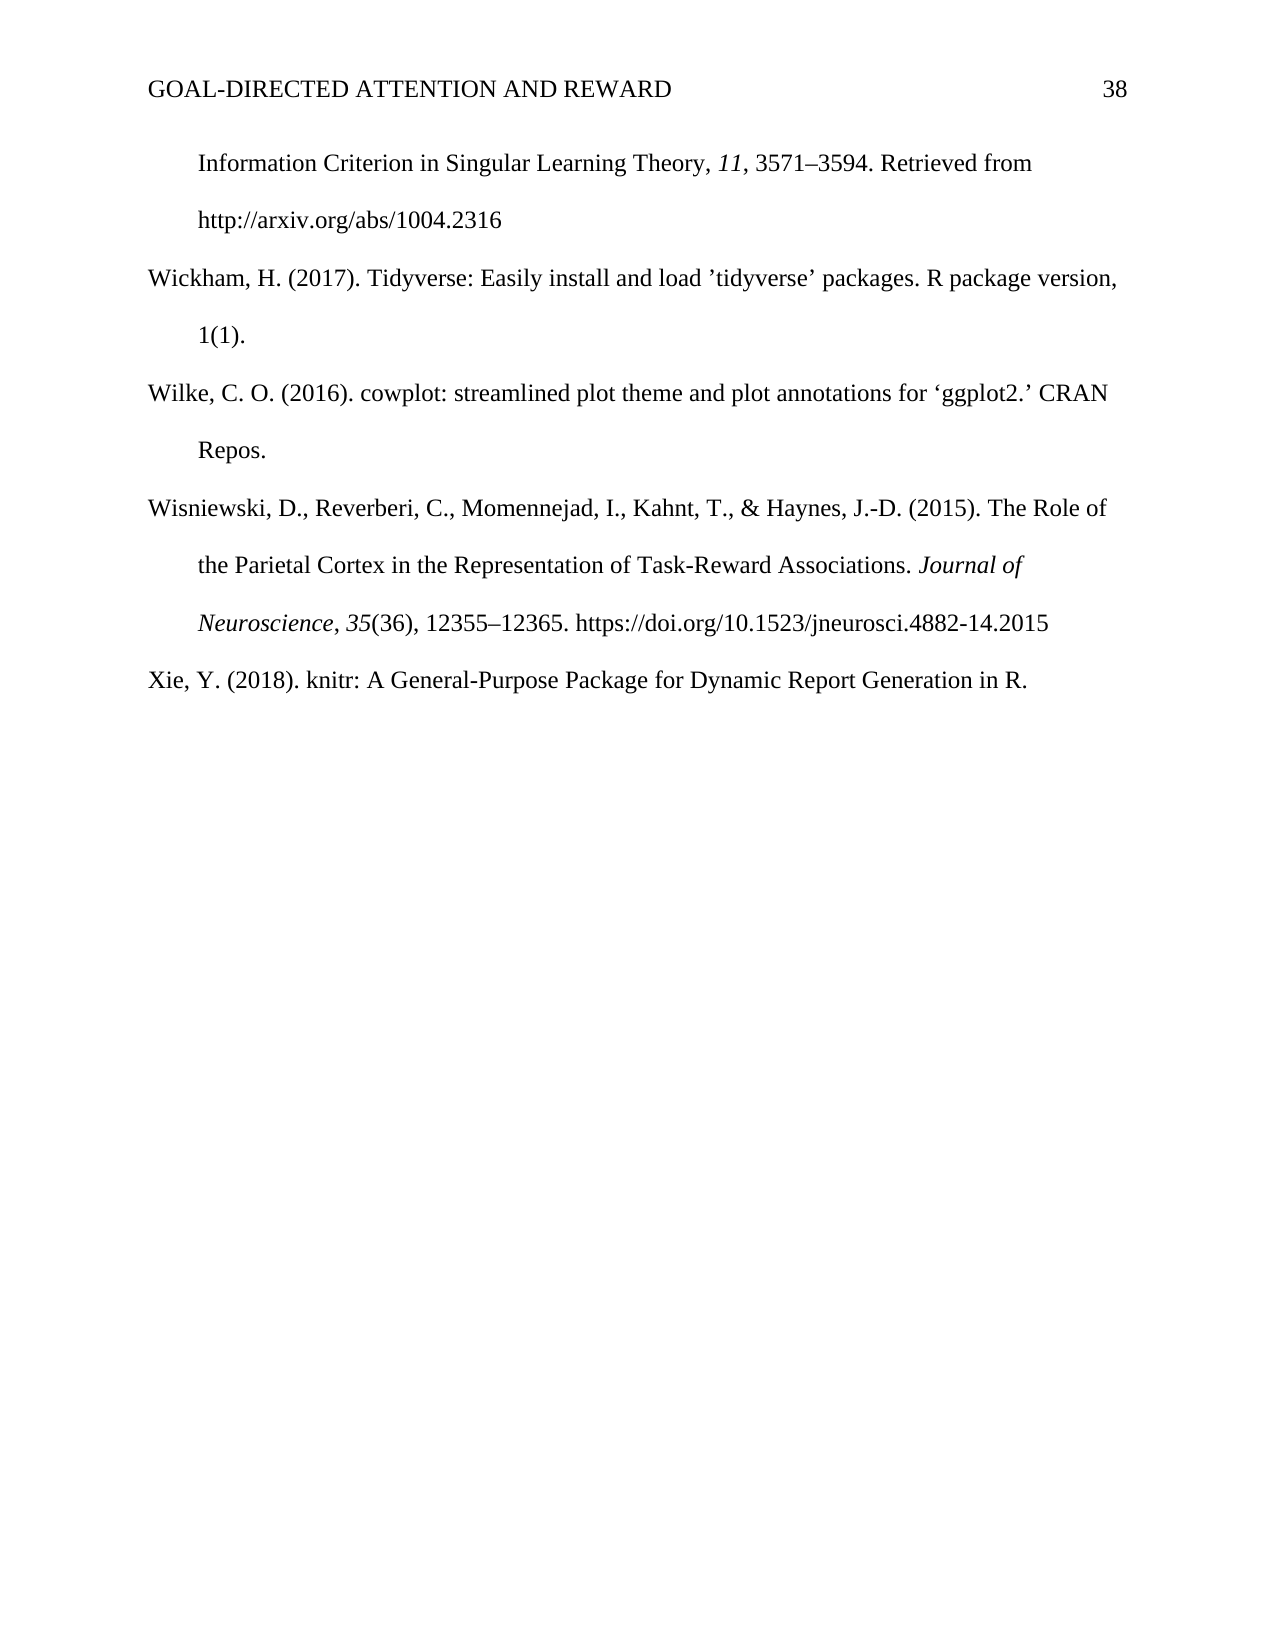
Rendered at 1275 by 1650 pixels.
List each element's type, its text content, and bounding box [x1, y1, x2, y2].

text Information Criterion in Singular Learning Theory, 11, 3571–3594. Retrieved from http://arxiv.org/abs/1004.2316 [148, 148, 1127, 234]
text Xie, Y. (2018). knitr: A General-Purpose Package for Dynamic Report Generation in R. [148, 665, 1127, 694]
text Wisniewski, D., Reverberi, C., Momennejad, I., Kahnt, T., & Haynes, J.-D. (2015). The Role of the Parietal Cortex in the Representation of Task-Reward Associations. Journal of Neuroscience, 35(36), 12355–12365. https://doi.org/10.1523/jneurosci.4882-14.2015 [148, 493, 1127, 636]
text Wilke, C. O. (2016). cowplot: streamlined plot theme and plot annotations for ‘ggplot2.’ CRAN Repos. [148, 378, 1127, 464]
text Wickham, H. (2017). Tidyverse: Easily install and load ’tidyverse’ packages. R package version, 1(1). [148, 263, 1127, 349]
